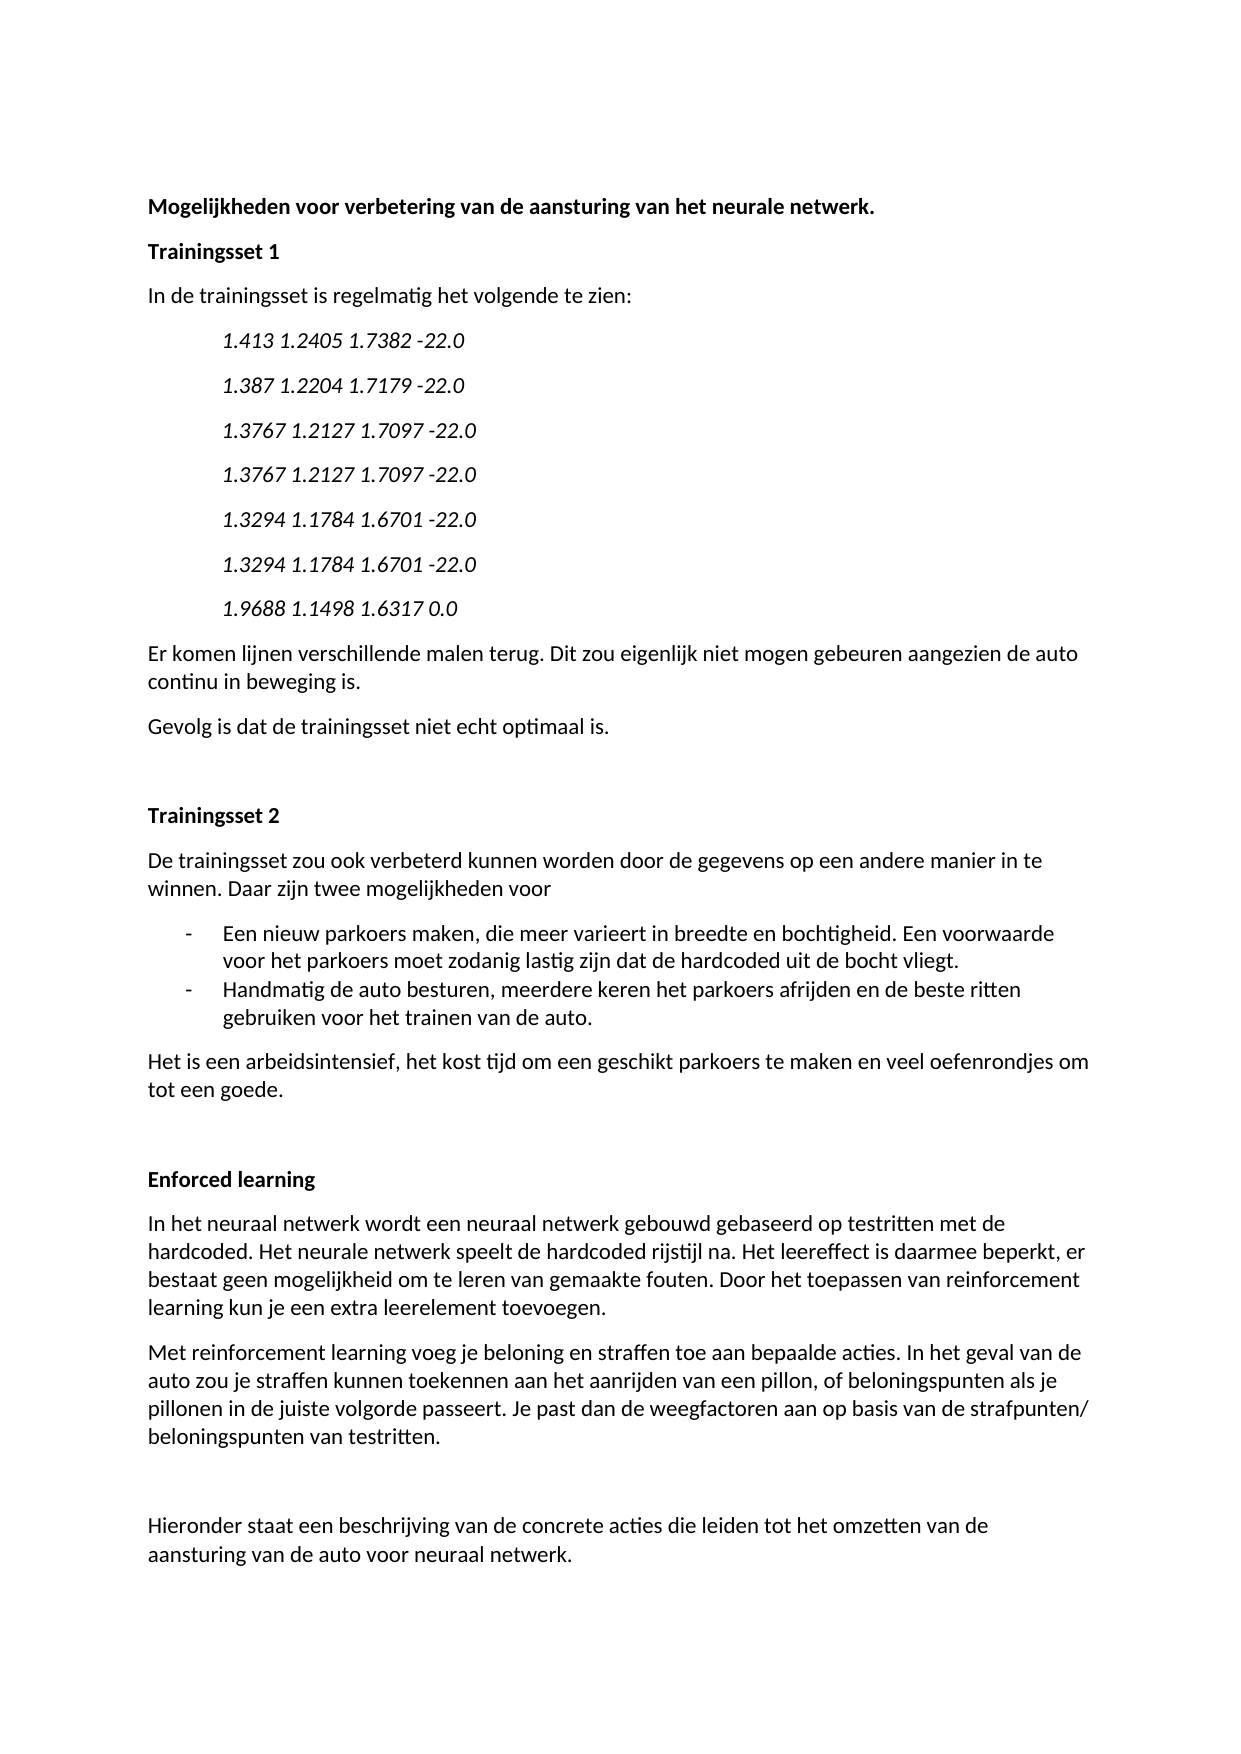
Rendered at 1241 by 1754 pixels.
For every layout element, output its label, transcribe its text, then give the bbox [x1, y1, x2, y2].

text 1.3294 1.1784 1.6701 -22.0 [221, 550, 1093, 578]
text 1.387 1.2204 1.7179 -22.0 [221, 371, 1093, 399]
text Het is een arbeidsintensief, het kost tijd om een geschikt parkoers te maken en veel oefenrondjes om tot een goede. [148, 1047, 1093, 1103]
text 1.413 1.2405 1.7382 -22.0 [221, 326, 1093, 354]
text Gevolg is dat de trainingsset niet echt optimaal is. [148, 712, 1093, 740]
text Trainingsset 1 [148, 237, 1093, 265]
text Er komen lijnen verschillende malen terug. Dit zou eigenlijk niet mogen gebeuren aangezien de auto continu in beweging is. [148, 639, 1093, 695]
text 1.3767 1.2127 1.7097 -22.0 [221, 416, 1093, 444]
text Enforced learning [148, 1165, 1093, 1193]
list Handmatig de auto besturen, meerdere keren het parkoers afrijden en de beste ritten gebruiken voor het trainen van de auto. [185, 975, 1093, 1031]
text Mogelijkheden voor verbetering van de aansturing van het neurale netwerk. [148, 192, 1093, 220]
text 1.9688 1.1498 1.6317 0.0 [221, 594, 1093, 622]
text De trainingsset zou ook verbeterd kunnen worden door de gegevens op een andere manier in te winnen. Daar zijn twee mogelijkheden voor [148, 846, 1093, 902]
text In het neuraal netwerk wordt een neuraal netwerk gebouwd gebaseerd op testritten met de hardcoded. Het neurale netwerk speelt de hardcoded rijstijl na. Het leereffect is daarmee beperkt, er bestaat geen mogelijkheid om te leren van gemaakte fouten. Door het toepassen van reinforcement learning kun je een extra leerelement toevoegen. [148, 1209, 1093, 1322]
text Trainingsset 2 [148, 801, 1093, 829]
text Met reinforcement learning voeg je beloning en straffen toe aan bepaalde acties. In het geval van de auto zou je straffen kunnen toekennen aan het aanrijden van een pillon, of beloningspunten als je pillonen in de juiste volgorde passeert. Je past dan de weegfactoren aan op basis van de strafpunten/ beloningspunten van testritten. [148, 1338, 1093, 1450]
text 1.3767 1.2127 1.7097 -22.0 [221, 460, 1093, 488]
text Hieronder staat een beschrijving van de concrete acties die leiden tot het omzetten van de aansturing van de auto voor neuraal netwerk. [148, 1512, 1093, 1568]
text In de trainingsset is regelmatig het volgende te zien: [148, 282, 1093, 310]
text 1.3294 1.1784 1.6701 -22.0 [221, 505, 1093, 533]
list Een nieuw parkoers maken, die meer varieert in breedte en bochtigheid. Een voorwaarde voor het parkoers moet zodanig lastig zijn dat de hardcoded uit de bocht vliegt. [185, 919, 1093, 975]
